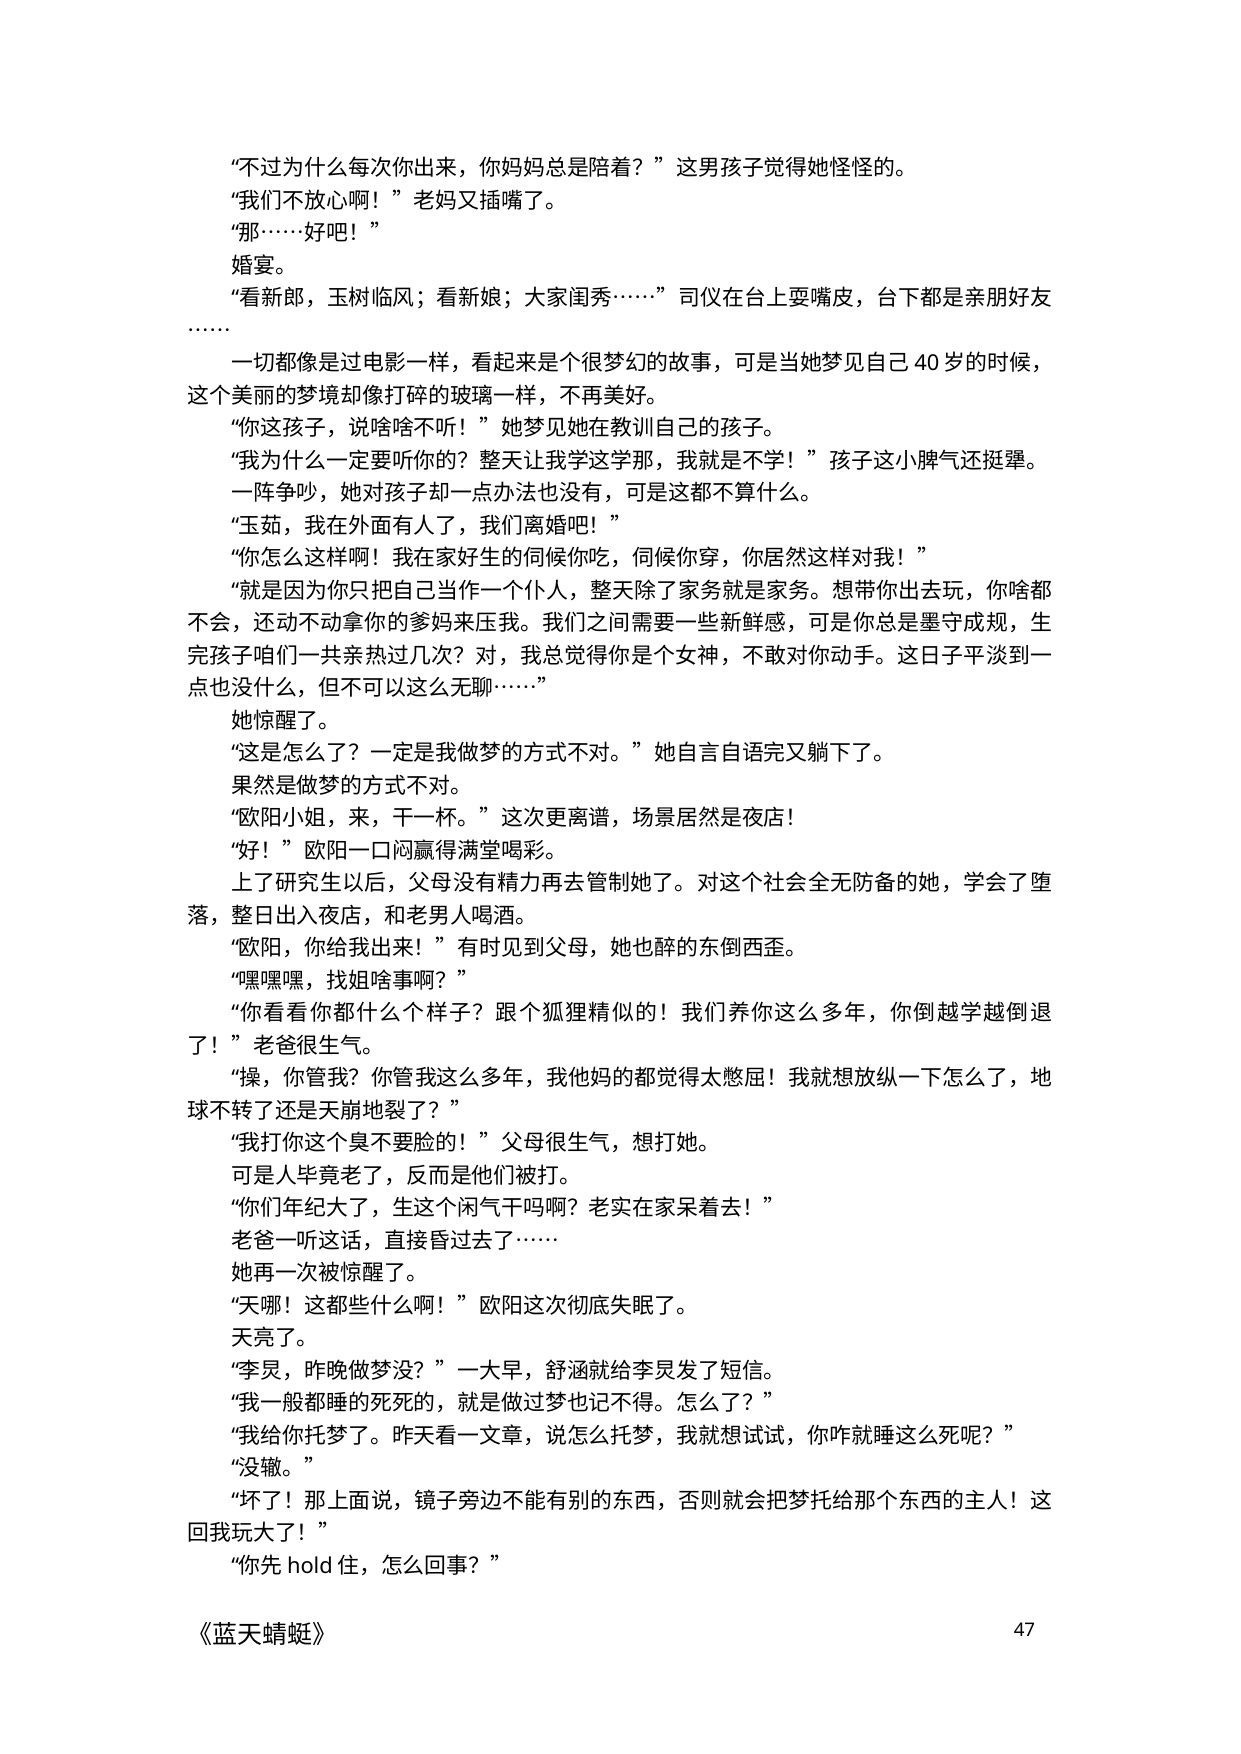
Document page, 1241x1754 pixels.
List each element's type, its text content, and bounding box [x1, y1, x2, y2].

text “天哪！这都些什么啊！”欧阳这次彻底失眠了。 [187, 1287, 1053, 1320]
text “没辙。” [187, 1450, 1053, 1482]
text “嘿嘿嘿，找姐啥事啊？” [187, 962, 1053, 995]
text 她再一次被惊醒了。 [187, 1255, 1053, 1287]
text “你先hold住，怎么回事？” [187, 1547, 1053, 1580]
text “我们不放心啊！”老妈又插嘴了。 [187, 182, 1053, 215]
text “你们年纪大了，生这个闲气干吗啊？老实在家呆着去！” [187, 1190, 1053, 1222]
text 老爸一听这话，直接昏过去了…… [187, 1222, 1053, 1255]
text “我为什么一定要听你的？整天让我学这学那，我就是不学！”孩子这小脾气还挺犟。 [187, 442, 1053, 475]
text “坏了！那上面说，镜子旁边不能有别的东西，否则就会把梦托给那个东西的主人！这回我玩大了！” [187, 1482, 1053, 1547]
text “李炅，昨晚做梦没？”一大早，舒涵就给李炅发了短信。 [187, 1352, 1053, 1385]
text “欧阳小姐，来，干一杯。”这次更离谱，场景居然是夜店！ [187, 800, 1053, 832]
text “你看看你都什么个样子？跟个狐狸精似的！我们养你这么多年，你倒越学越倒退了！”老爸很生气。 [187, 995, 1053, 1060]
text “这是怎么了？一定是我做梦的方式不对。”她自言自语完又躺下了。 [187, 735, 1053, 767]
text “看新郎，玉树临风；看新娘；大家闺秀……”司仪在台上耍嘴皮，台下都是亲朋好友…… [187, 280, 1053, 345]
text “操，你管我？你管我这么多年，我他妈的都觉得太憋屈！我就想放纵一下怎么了，地球不转了还是天崩地裂了？” [187, 1060, 1053, 1125]
text “玉茹，我在外面有人了，我们离婚吧！” [187, 507, 1053, 540]
text “我一般都睡的死死的，就是做过梦也记不得。怎么了？” [187, 1385, 1053, 1417]
text “不过为什么每次你出来，你妈妈总是陪着？”这男孩子觉得她怪怪的。 [187, 150, 1053, 182]
text 婚宴。 [187, 247, 1053, 280]
text 她惊醒了。 [187, 702, 1053, 735]
text “好！”欧阳一口闷赢得满堂喝彩。 [187, 832, 1053, 865]
text 天亮了。 [187, 1320, 1053, 1352]
text “我给你托梦了。昨天看一文章，说怎么托梦，我就想试试，你咋就睡这么死呢？” [187, 1417, 1053, 1450]
text “那……好吧！” [187, 215, 1053, 247]
text 一阵争吵，她对孩子却一点办法也没有，可是这都不算什么。 [187, 475, 1053, 507]
text 可是人毕竟老了，反而是他们被打。 [187, 1157, 1053, 1190]
text “我打你这个臭不要脸的！”父母很生气，想打她。 [187, 1125, 1053, 1157]
text “就是因为你只把自己当作一个仆人，整天除了家务就是家务。想带你出去玩，你啥都不会，还动不动拿你的爹妈来压我。我们之间需要一些新鲜感，可是你总是墨守成规，生完孩子咱们一共亲热过几次？对，我总觉得你是个女神，不敢对你动手。这日子平淡到一点也没什么，但不可以这么无聊……” [187, 572, 1053, 702]
text “你怎么这样啊！我在家好生的伺候你吃，伺候你穿，你居然这样对我！” [187, 540, 1053, 572]
text “欧阳，你给我出来！”有时见到父母，她也醉的东倒西歪。 [187, 930, 1053, 962]
text 上了研究生以后，父母没有精力再去管制她了。对这个社会全无防备的她，学会了堕落，整日出入夜店，和老男人喝酒。 [187, 865, 1053, 930]
text 果然是做梦的方式不对。 [187, 767, 1053, 800]
text 一切都像是过电影一样，看起来是个很梦幻的故事，可是当她梦见自己40岁的时候，这个美丽的梦境却像打碎的玻璃一样，不再美好。 [187, 345, 1053, 410]
text “你这孩子，说啥啥不听！”她梦见她在教训自己的孩子。 [187, 410, 1053, 442]
